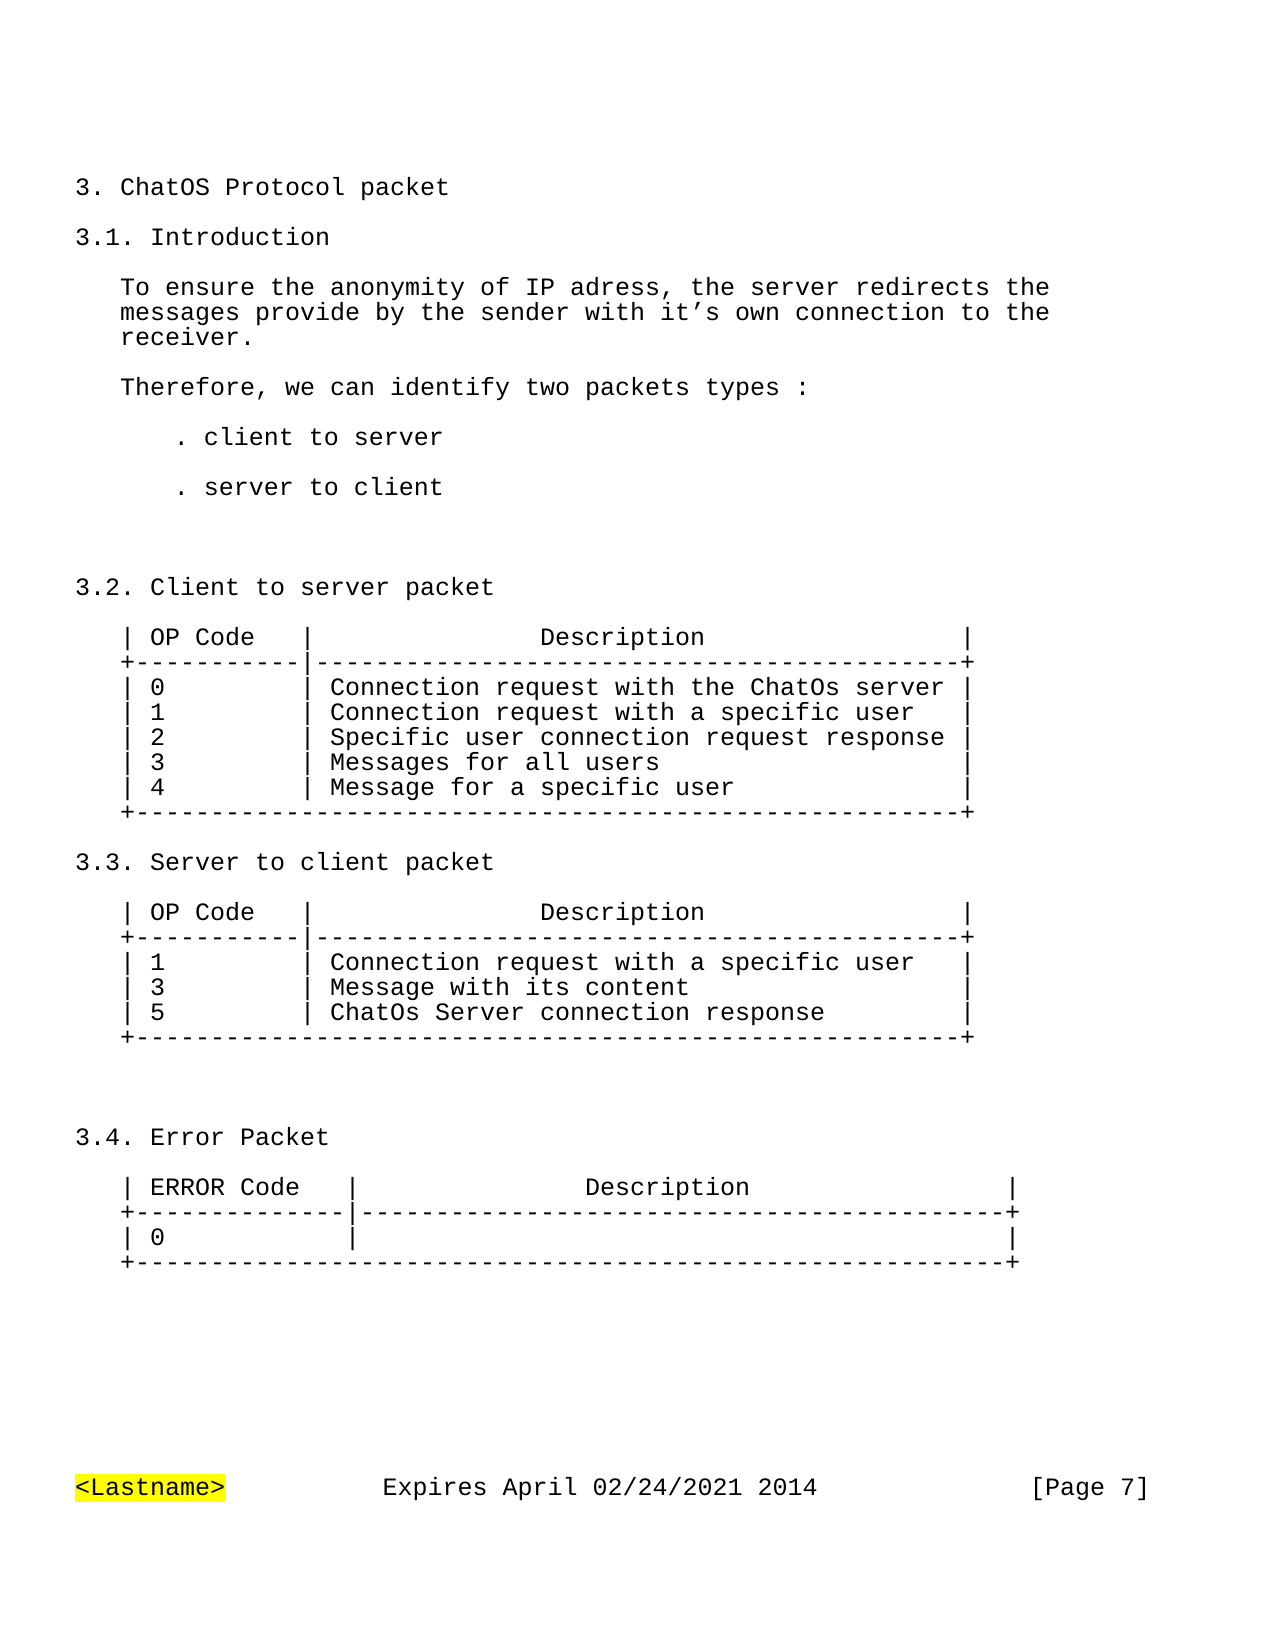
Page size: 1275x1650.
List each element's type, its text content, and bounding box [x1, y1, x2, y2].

subtitle Error Packet [75, 1125, 1155, 1150]
text | 3 | Messages for all users | [75, 750, 1155, 775]
list . client to server [75, 425, 1155, 450]
text +-------------------------------------------------------+ [75, 800, 1155, 825]
list . server to client [75, 475, 1155, 500]
text | 0 | | [120, 1225, 1155, 1250]
text | 3 | Message with its content | [120, 975, 1155, 1000]
text | OP Code | Description | [120, 625, 1155, 650]
text +-----------|-------------------------------------------+ [120, 925, 1155, 950]
text | 2 | Specific user connection request response | [75, 725, 1155, 750]
text +-----------|-------------------------------------------+ [120, 650, 1155, 675]
text | 1 | Connection request with a specific user | [75, 950, 1155, 975]
text To ensure the anonymity of IP adress, the server redirects the messages provide by the sender with it’s own connection to the receiver. [120, 275, 1155, 350]
text | 1 | Connection request with a specific user | [75, 700, 1155, 725]
text +-------------------------------------------------------+ [120, 1025, 1155, 1050]
text | 5 | ChatOs Server connection response | [120, 1000, 1155, 1025]
subtitle ChatOS Protocol packet [75, 175, 1155, 200]
text | OP Code | Description | [120, 900, 1155, 925]
text +--------------|-------------------------------------------+ [120, 1200, 1155, 1225]
subtitle Introduction [75, 225, 1155, 250]
text | 4 | Message for a specific user | [75, 775, 1155, 800]
text | ERROR Code | Description | [120, 1175, 1155, 1200]
subtitle Client to server packet [75, 575, 1155, 600]
text Therefore, we can identify two packets types : [75, 375, 1155, 400]
text +----------------------------------------------------------+ [120, 1250, 1155, 1275]
text | 0 | Connection request with the ChatOs server | [120, 675, 1155, 700]
subtitle Server to client packet [75, 850, 1155, 875]
